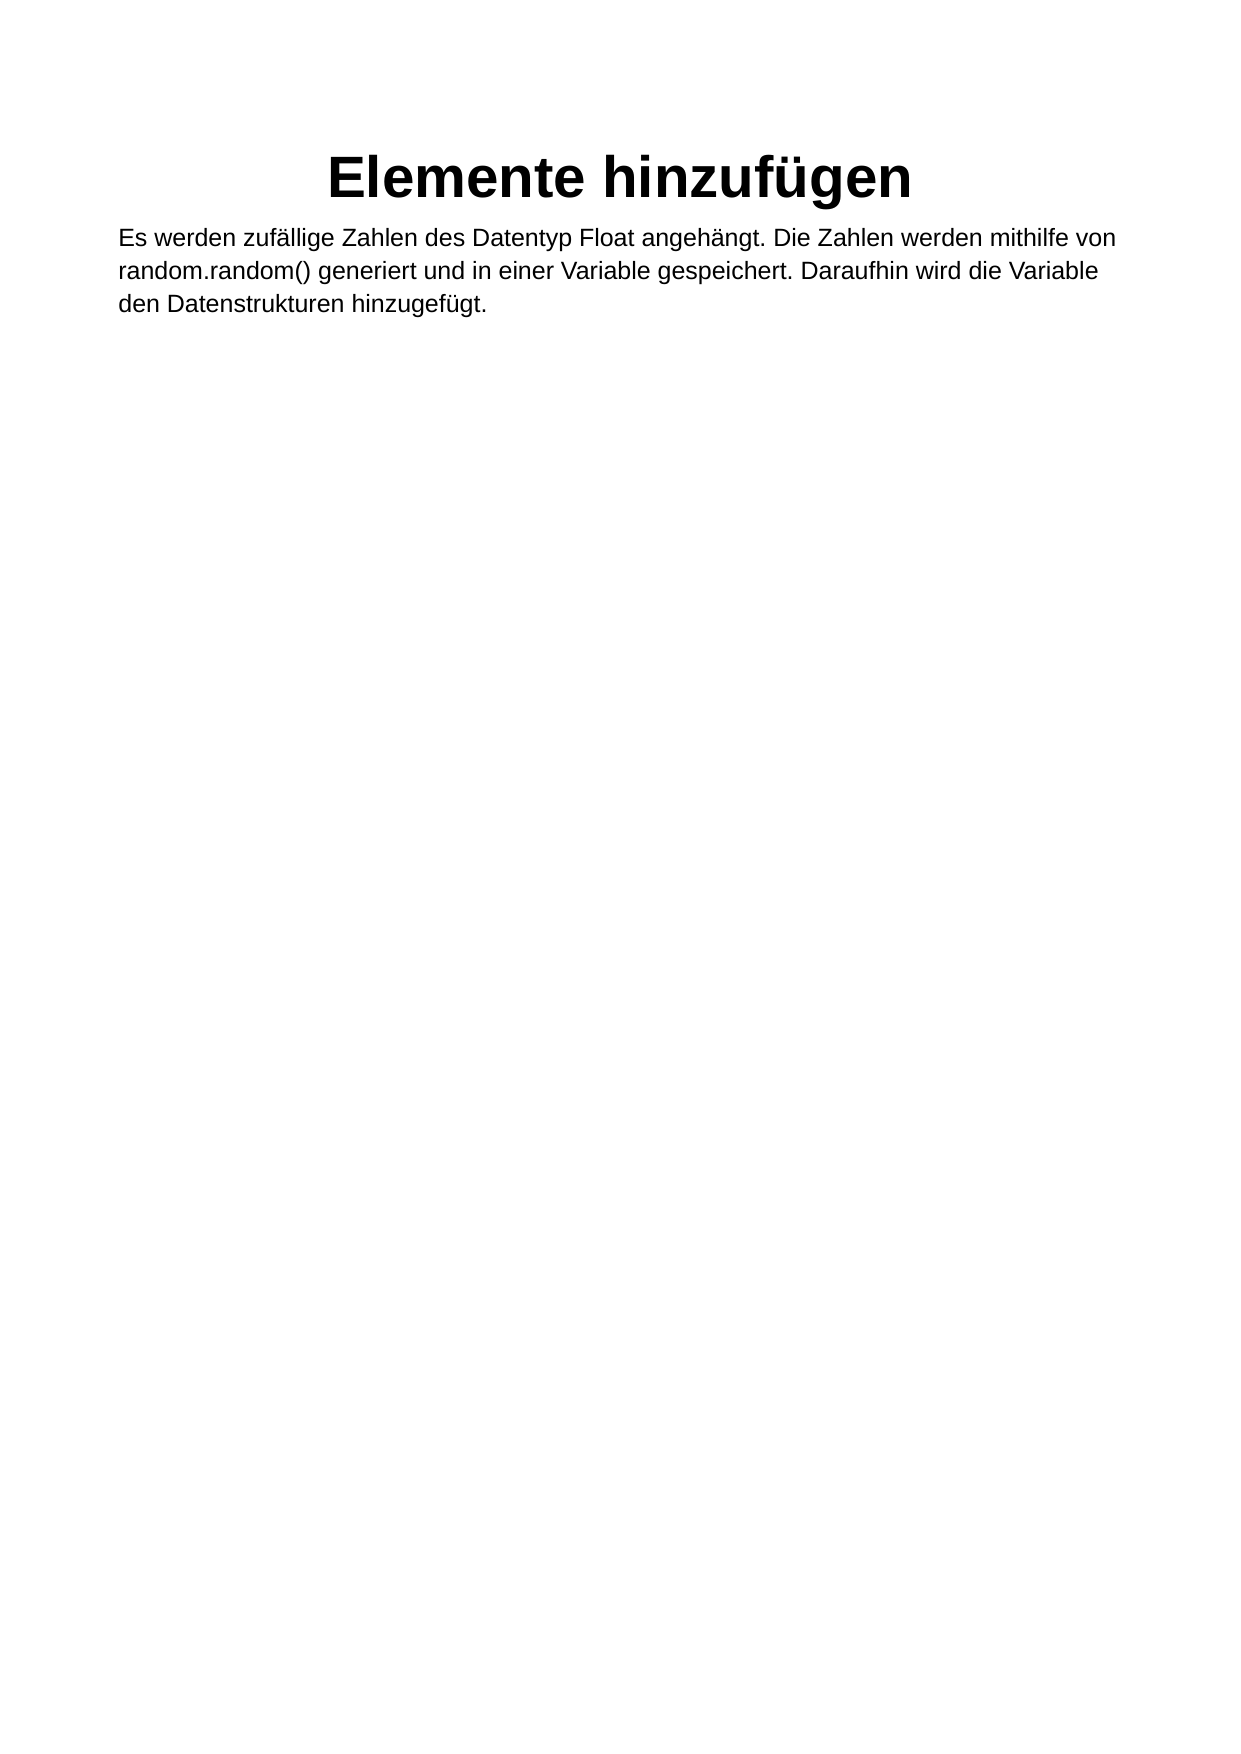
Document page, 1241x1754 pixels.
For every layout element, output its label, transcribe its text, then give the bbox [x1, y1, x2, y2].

text Es werden zufällige Zahlen des Datentyp Float angehängt. Die Zahlen werden mithilfe von random.random() generiert und in einer Variable gespeichert. Daraufhin wird die Variable den Datenstrukturen hinzugefügt. [118, 223, 1122, 317]
title Elemente hinzufügen [118, 143, 1122, 210]
